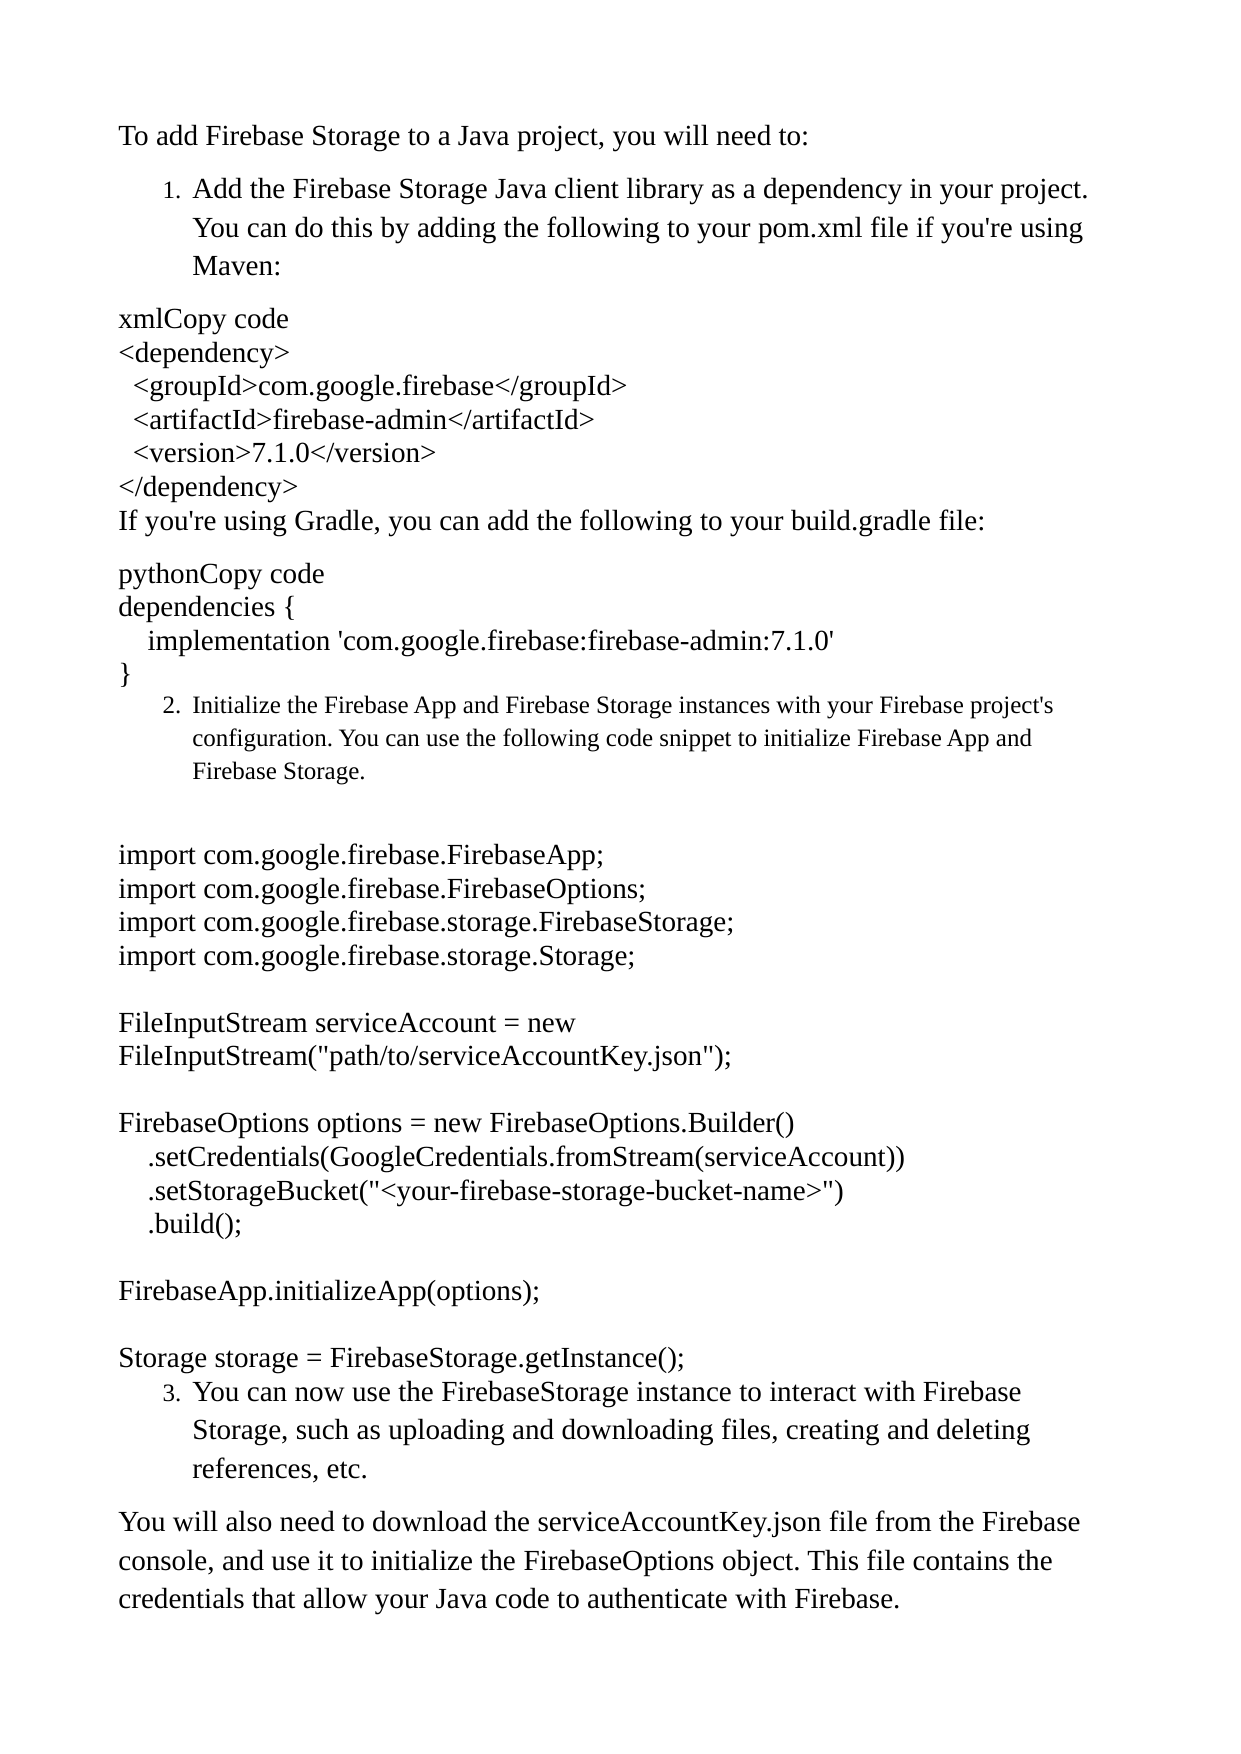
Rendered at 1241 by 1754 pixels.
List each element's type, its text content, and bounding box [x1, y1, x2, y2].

text <artifactId>firebase-admin</artifactId> [118, 402, 1122, 436]
text Storage storage = FirebaseStorage.getInstance(); [118, 1340, 1122, 1374]
text import com.google.firebase.FirebaseApp; [118, 837, 1122, 871]
text .setStorageBucket("<your-firebase-storage-bucket-name>") [118, 1173, 1122, 1206]
text .build(); [118, 1206, 1122, 1240]
text If you're using Gradle, you can add the following to your build.gradle file: [118, 503, 1122, 536]
text } [118, 656, 1122, 690]
list Initialize the Firebase App and Firebase Storage instances with your Firebase project's configuration. You can use the following code snippet to initialize Firebase App and Firebase Storage. [162, 690, 1122, 785]
text <version>7.1.0</version> [118, 436, 1122, 469]
text pythonCopy code [118, 556, 1122, 589]
text import com.google.firebase.storage.FirebaseStorage; [118, 904, 1122, 938]
text xmlCopy code [118, 301, 1122, 335]
text import com.google.firebase.FirebaseOptions; [118, 871, 1122, 904]
text FileInputStream serviceAccount = new FileInputStream("path/to/serviceAccountKey.json"); [118, 1005, 1122, 1072]
text You will also need to download the serviceAccountKey.json file from the Firebase console, and use it to initialize the FirebaseOptions object. This file contains the credentials that allow your Java code to authenticate with Firebase. [118, 1504, 1122, 1615]
text <dependency> [118, 335, 1122, 368]
list You can now use the FirebaseStorage instance to interact with Firebase Storage, such as uploading and downloading files, creating and deleting references, etc. [162, 1374, 1122, 1484]
text </dependency> [118, 469, 1122, 503]
text import com.google.firebase.storage.Storage; [118, 938, 1122, 971]
text FirebaseOptions options = new FirebaseOptions.Builder() [118, 1106, 1122, 1139]
text <groupId>com.google.firebase</groupId> [118, 368, 1122, 402]
list Add the Firebase Storage Java client library as a dependency in your project. You can do this by adding the following to your pom.xml file if you're using Maven: [162, 171, 1122, 282]
text FirebaseApp.initializeApp(options); [118, 1273, 1122, 1307]
text .setCredentials(GoogleCredentials.fromStream(serviceAccount)) [118, 1139, 1122, 1173]
text implementation 'com.google.firebase:firebase-admin:7.1.0' [118, 623, 1122, 656]
text dependencies { [118, 589, 1122, 623]
text To add Firebase Storage to a Java project, you will need to: [118, 118, 1122, 152]
